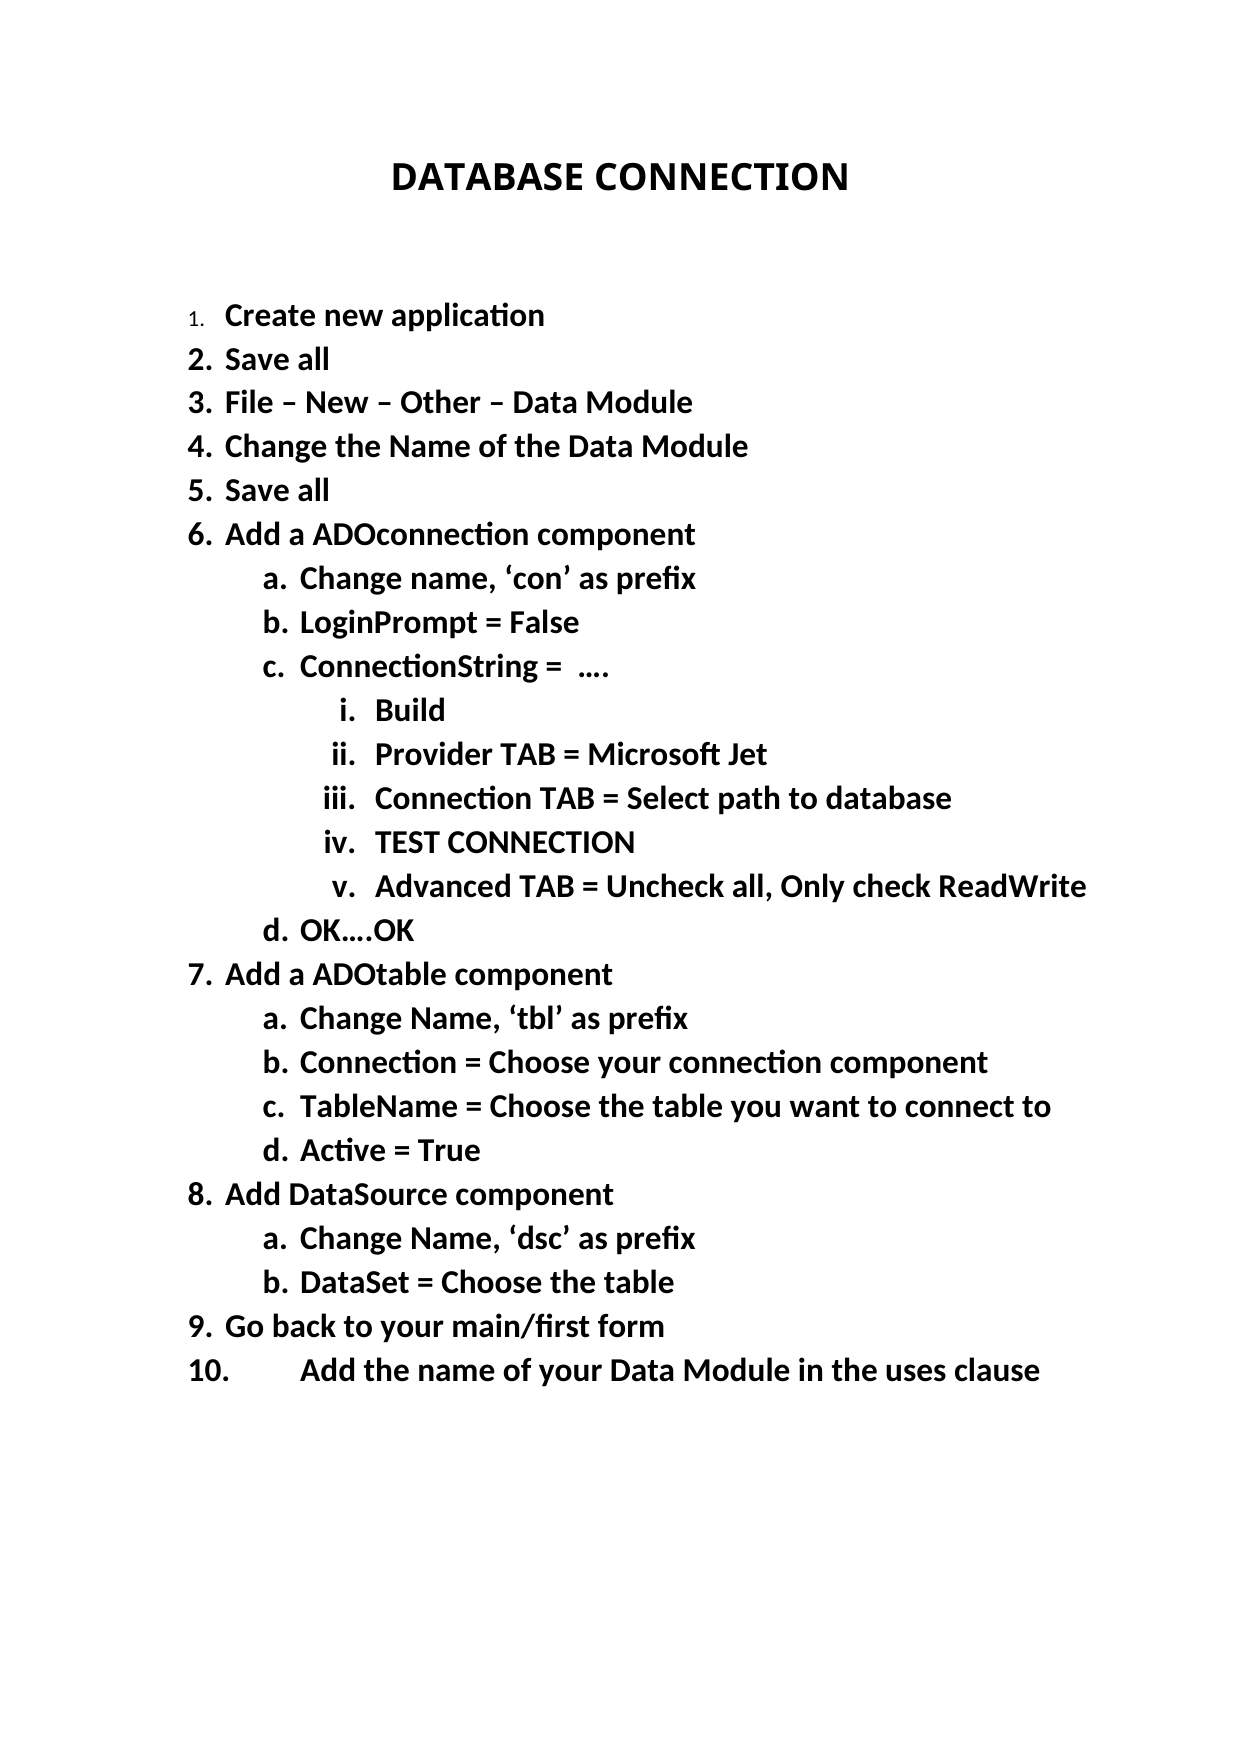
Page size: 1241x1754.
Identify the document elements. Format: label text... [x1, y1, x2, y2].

list Go back to your main/first form [187, 1304, 1090, 1345]
list OK….OK [262, 909, 1090, 950]
list LoginPrompt = False [262, 601, 1090, 642]
list Change name, ‘con’ as prefix [262, 557, 1090, 598]
list Change the Name of the Data Module [187, 425, 1090, 466]
list Create new application [187, 293, 1090, 334]
list TableName = Choose the table you want to connect to [262, 1085, 1090, 1126]
list Add the name of your Data Module in the uses clause [187, 1348, 1090, 1389]
list Connection = Choose your connection component [262, 1041, 1090, 1082]
list File – New – Other – Data Module [187, 381, 1090, 422]
list Add a ADOtable component [187, 953, 1090, 994]
list Change Name, ‘dsc’ as prefix [262, 1217, 1090, 1257]
list Active = True [262, 1129, 1090, 1169]
list Advanced TAB = Uncheck all, Only check ReadWrite [356, 865, 1090, 906]
list Add a ADOconnection component [187, 513, 1090, 554]
list Connection TAB = Select path to database [356, 777, 1090, 818]
list Change Name, ‘tbl’ as prefix [262, 997, 1090, 1038]
list Provider TAB = Microsoft Jet [356, 733, 1090, 774]
list DataSet = Choose the table [262, 1261, 1090, 1301]
list ConnectionString = …. [262, 645, 1090, 686]
text DATABASE CONNECTION [150, 150, 1090, 201]
list Save all [187, 337, 1090, 378]
list Add DataSource component [187, 1173, 1090, 1213]
list Save all [187, 469, 1090, 510]
list Build [356, 689, 1090, 730]
list TEST CONNECTION [356, 821, 1090, 862]
